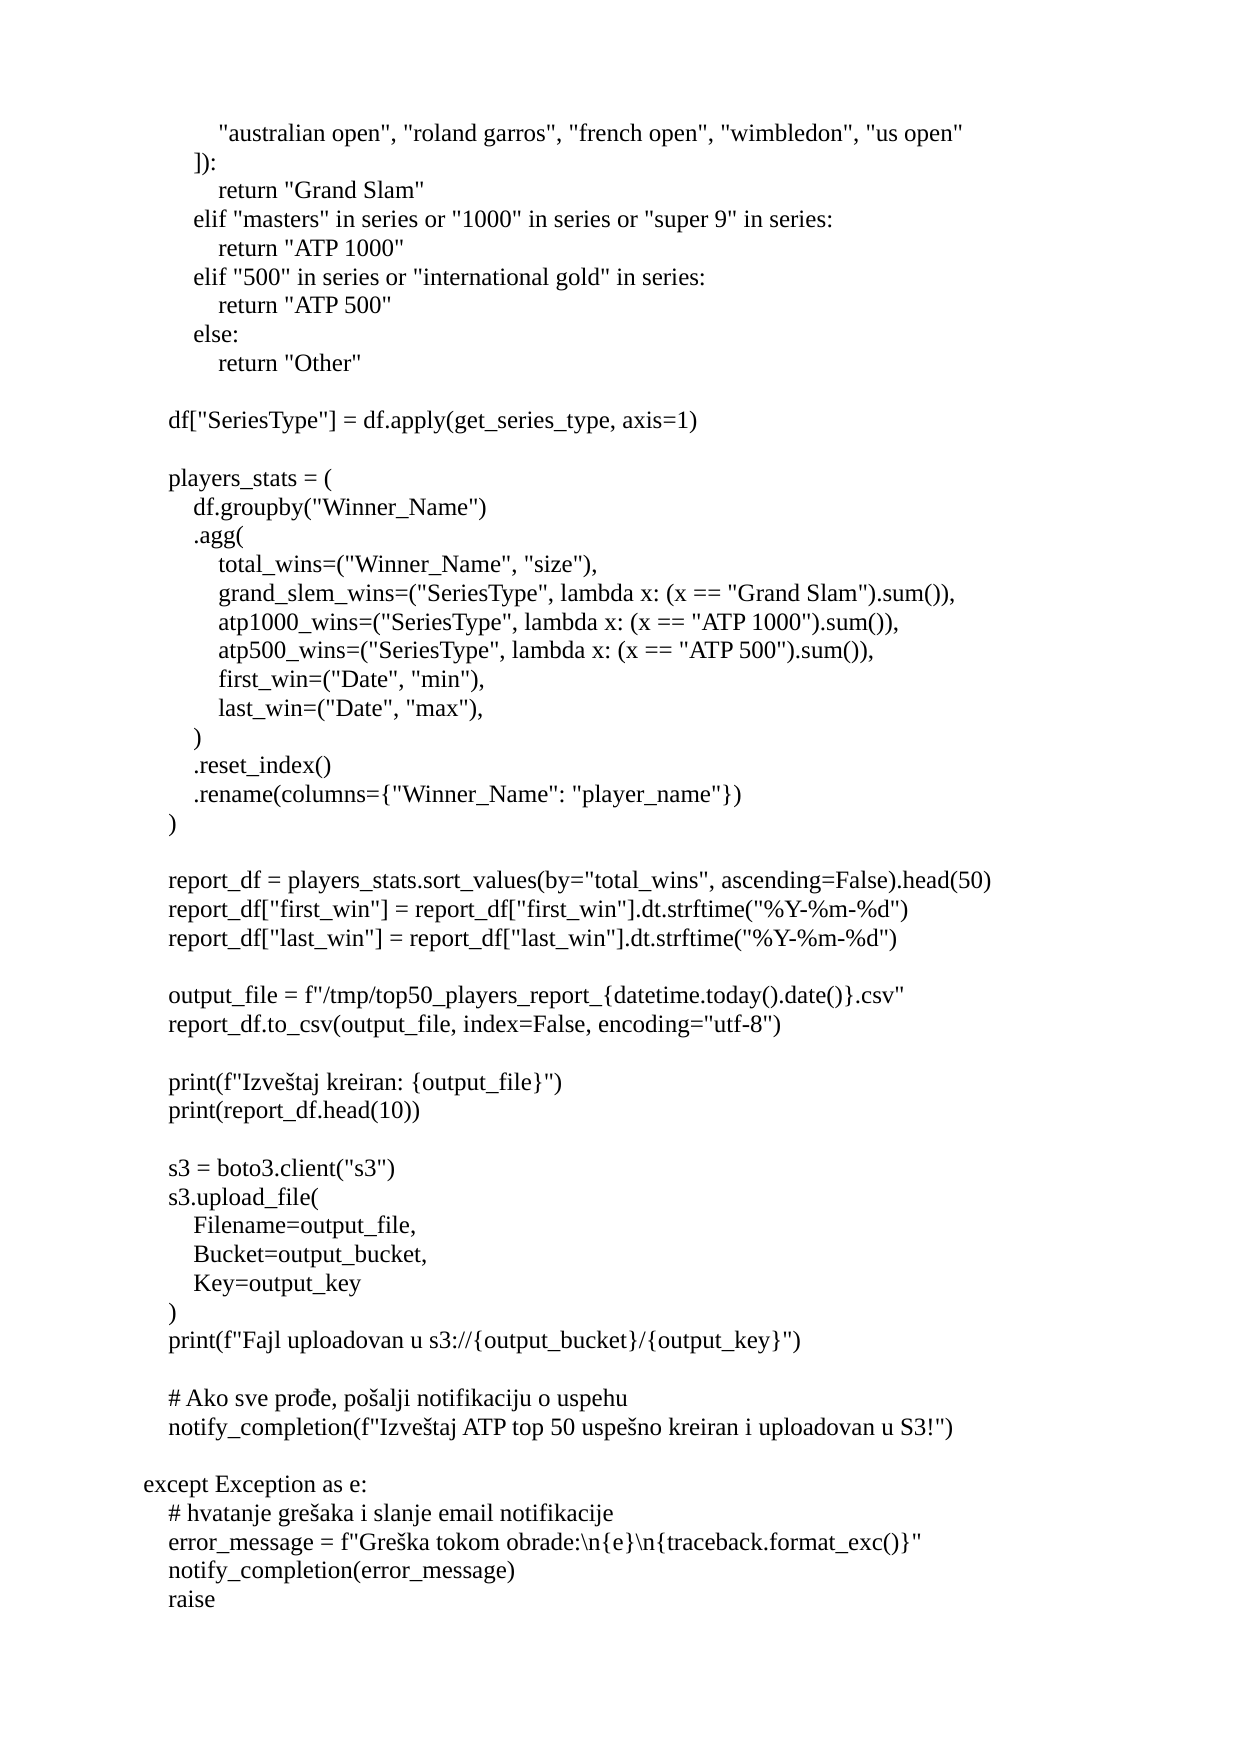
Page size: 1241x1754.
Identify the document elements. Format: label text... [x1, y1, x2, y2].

text else: [118, 319, 1122, 348]
text Bucket=output_bucket, [118, 1239, 1122, 1268]
text grand_slem_wins=("SeriesType", lambda x: (x == "Grand Slam").sum()), [118, 578, 1122, 607]
text error_message = f"Greška tokom obrade:\n{e}\n{traceback.format_exc()}" [118, 1527, 1122, 1556]
text Filename=output_file, [118, 1211, 1122, 1239]
text ]): [118, 147, 1122, 176]
text df["SeriesType"] = df.apply(get_series_type, axis=1) [118, 406, 1122, 434]
text elif "masters" in series or "1000" in series or "super 9" in series: [118, 204, 1122, 233]
text return "Grand Slam" [118, 176, 1122, 204]
text df.groupby("Winner_Name") [118, 492, 1122, 521]
text players_stats = ( [118, 463, 1122, 492]
text raise [118, 1584, 1122, 1613]
text report_df["last_win"] = report_df["last_win"].dt.strftime("%Y-%m-%d") [118, 923, 1122, 952]
text print(report_df.head(10)) [118, 1096, 1122, 1124]
text ) [118, 808, 1122, 837]
text .agg( [118, 521, 1122, 549]
text report_df = players_stats.sort_values(by="total_wins", ascending=False).head(50) [118, 866, 1122, 894]
text "australian open", "roland garros", "french open", "wimbledon", "us open" [118, 118, 1122, 147]
text # hvatanje grešaka i slanje email notifikacije [118, 1498, 1122, 1527]
text .reset_index() [118, 751, 1122, 779]
text print(f"Izveštaj kreiran: {output_file}") [118, 1067, 1122, 1096]
text s3 = boto3.client("s3") [118, 1153, 1122, 1182]
text return "ATP 1000" [118, 233, 1122, 262]
text report_df["first_win"] = report_df["first_win"].dt.strftime("%Y-%m-%d") [118, 894, 1122, 923]
text last_win=("Date", "max"), [118, 693, 1122, 722]
text ) [118, 1297, 1122, 1326]
text # Ako sve prođe, pošalji notifikaciju o uspehu [118, 1383, 1122, 1412]
text return "ATP 500" [118, 291, 1122, 319]
text except Exception as e: [118, 1469, 1122, 1498]
text ) [118, 722, 1122, 751]
text notify_completion(error_message) [118, 1556, 1122, 1584]
text s3.upload_file( [118, 1182, 1122, 1211]
text notify_completion(f"Izveštaj ATP top 50 uspešno kreiran i uploadovan u S3!") [118, 1412, 1122, 1441]
text elif "500" in series or "international gold" in series: [118, 262, 1122, 291]
text print(f"Fajl uploadovan u s3://{output_bucket}/{output_key}") [118, 1326, 1122, 1354]
text output_file = f"/tmp/top50_players_report_{datetime.today().date()}.csv" [118, 981, 1122, 1009]
text first_win=("Date", "min"), [118, 664, 1122, 693]
text atp1000_wins=("SeriesType", lambda x: (x == "ATP 1000").sum()), [118, 607, 1122, 636]
text Key=output_key [118, 1268, 1122, 1297]
text report_df.to_csv(output_file, index=False, encoding="utf-8") [118, 1009, 1122, 1038]
text .rename(columns={"Winner_Name": "player_name"}) [118, 779, 1122, 808]
text return "Other" [118, 348, 1122, 377]
text atp500_wins=("SeriesType", lambda x: (x == "ATP 500").sum()), [118, 636, 1122, 664]
text total_wins=("Winner_Name", "size"), [118, 549, 1122, 578]
